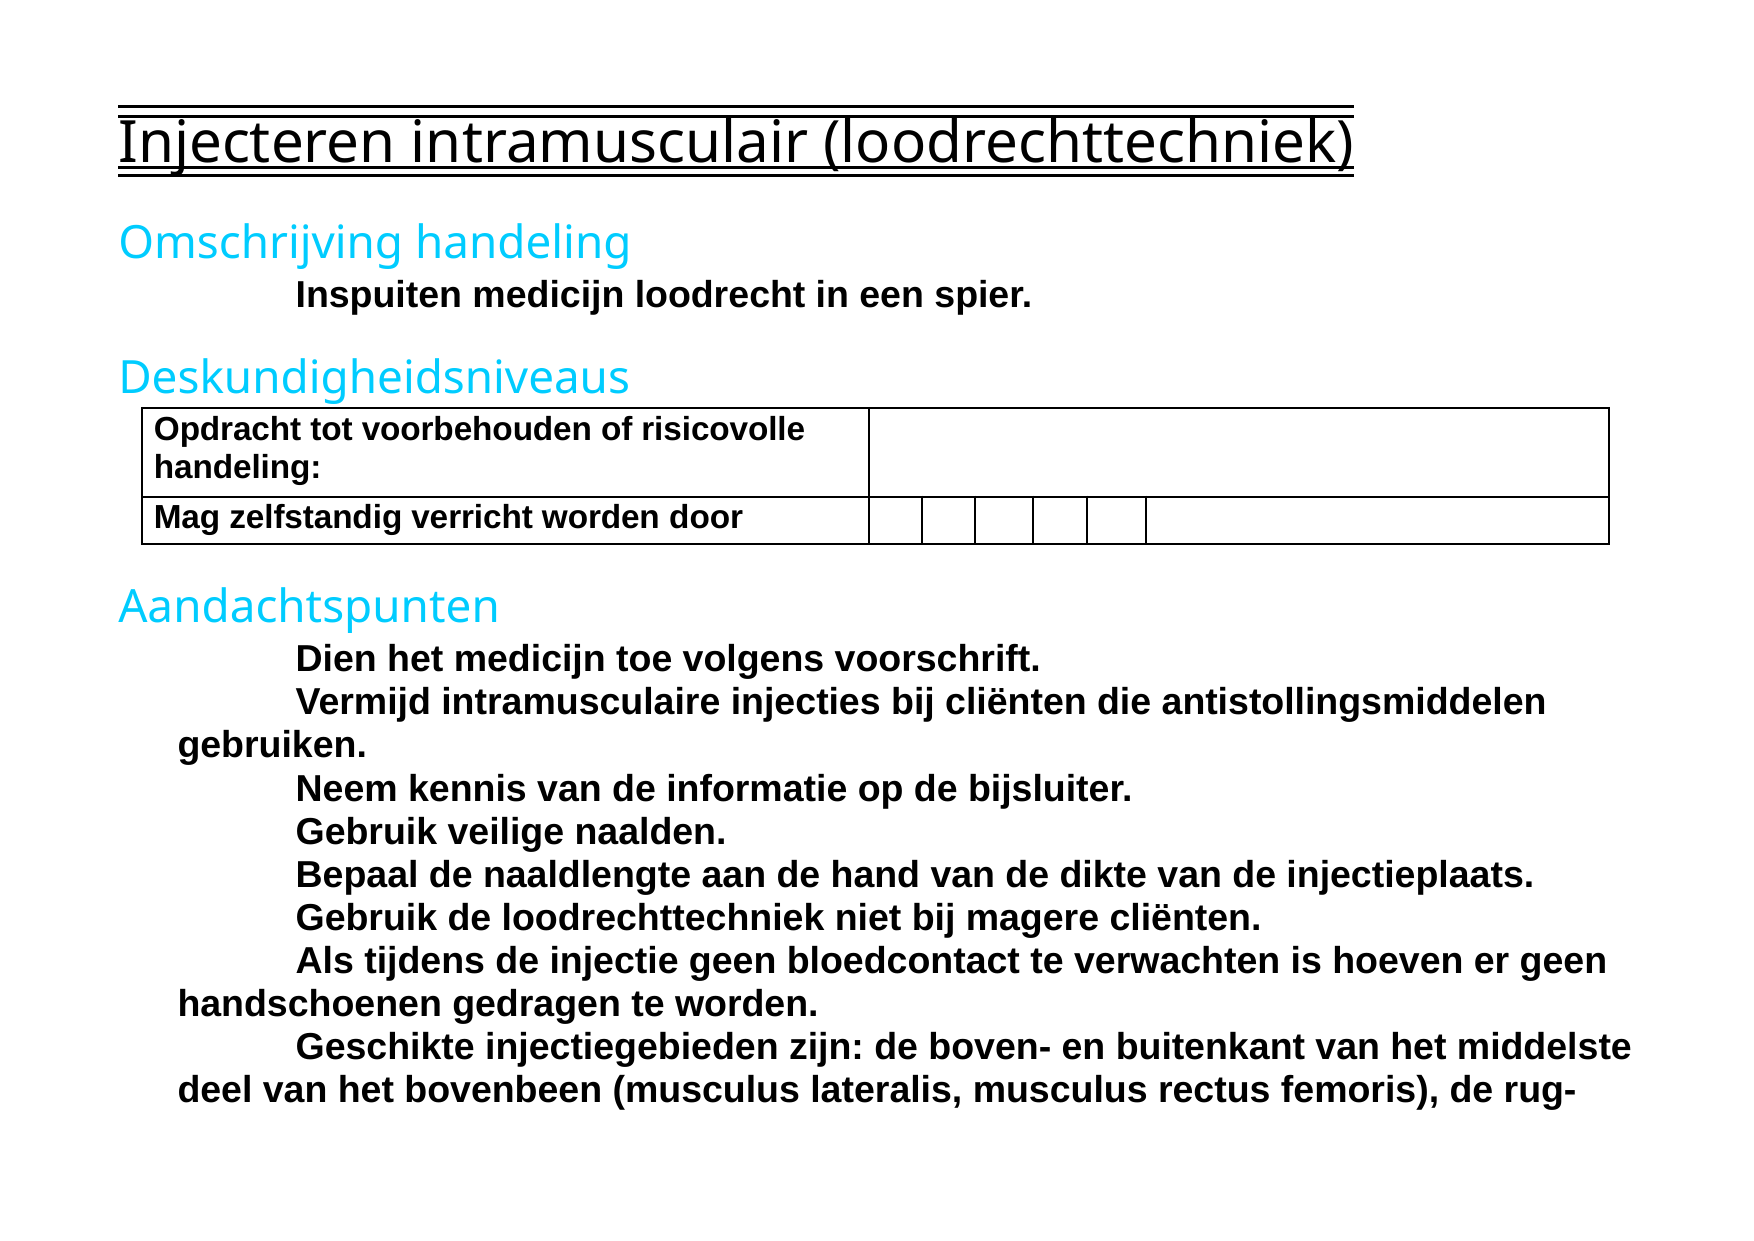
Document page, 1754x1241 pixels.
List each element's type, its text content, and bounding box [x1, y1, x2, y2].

subtitle Als tijdens de injectie geen bloedcontact te verwachten is hoeven er geen handschoenen gedragen te worden. [177, 938, 1636, 1024]
subtitle Bepaal de naaldlengte aan de hand van de dikte van de injectieplaats. [177, 852, 1636, 895]
subtitle Geschikte injectiegebieden zijn: de boven- en buitenkant van het middelste deel van het bovenbeen (musculus lateralis, musculus rectus femoris), de rug- [177, 1024, 1636, 1111]
table_cell [1147, 498, 1608, 542]
subtitle Gebruik de loodrechttechniek niet bij magere cliënten. [177, 895, 1636, 938]
subtitle Neem kennis van de informatie op de bijsluiter. [177, 766, 1636, 809]
table_header Opdracht tot voorbehouden of risicovolle handeling: [143, 409, 868, 496]
subtitle Dien het medicijn toe volgens voorschrift. [177, 636, 1636, 679]
table_cell Mag zelfstandig verricht worden door [143, 498, 868, 542]
table_cell [1034, 498, 1086, 542]
table_cell [923, 498, 974, 542]
table_cell [976, 498, 1032, 542]
title Injecteren intramusculair (loodrechttechniek) [118, 100, 1636, 180]
table_header [870, 409, 1608, 496]
subtitle Deskundigheidsniveaus [118, 344, 1636, 407]
subtitle Gebruik veilige naalden. [177, 809, 1636, 852]
subtitle Omschrijving handeling [118, 209, 1636, 272]
subtitle Vermijd intramusculaire injecties bij cliënten die antistollingsmiddelen gebruiken. [177, 679, 1636, 766]
subtitle Aandachtspunten [118, 574, 1636, 636]
table_cell [1088, 498, 1145, 542]
subtitle Inspuiten medicijn loodrecht in een spier. [177, 272, 1636, 315]
table_cell [870, 498, 921, 542]
